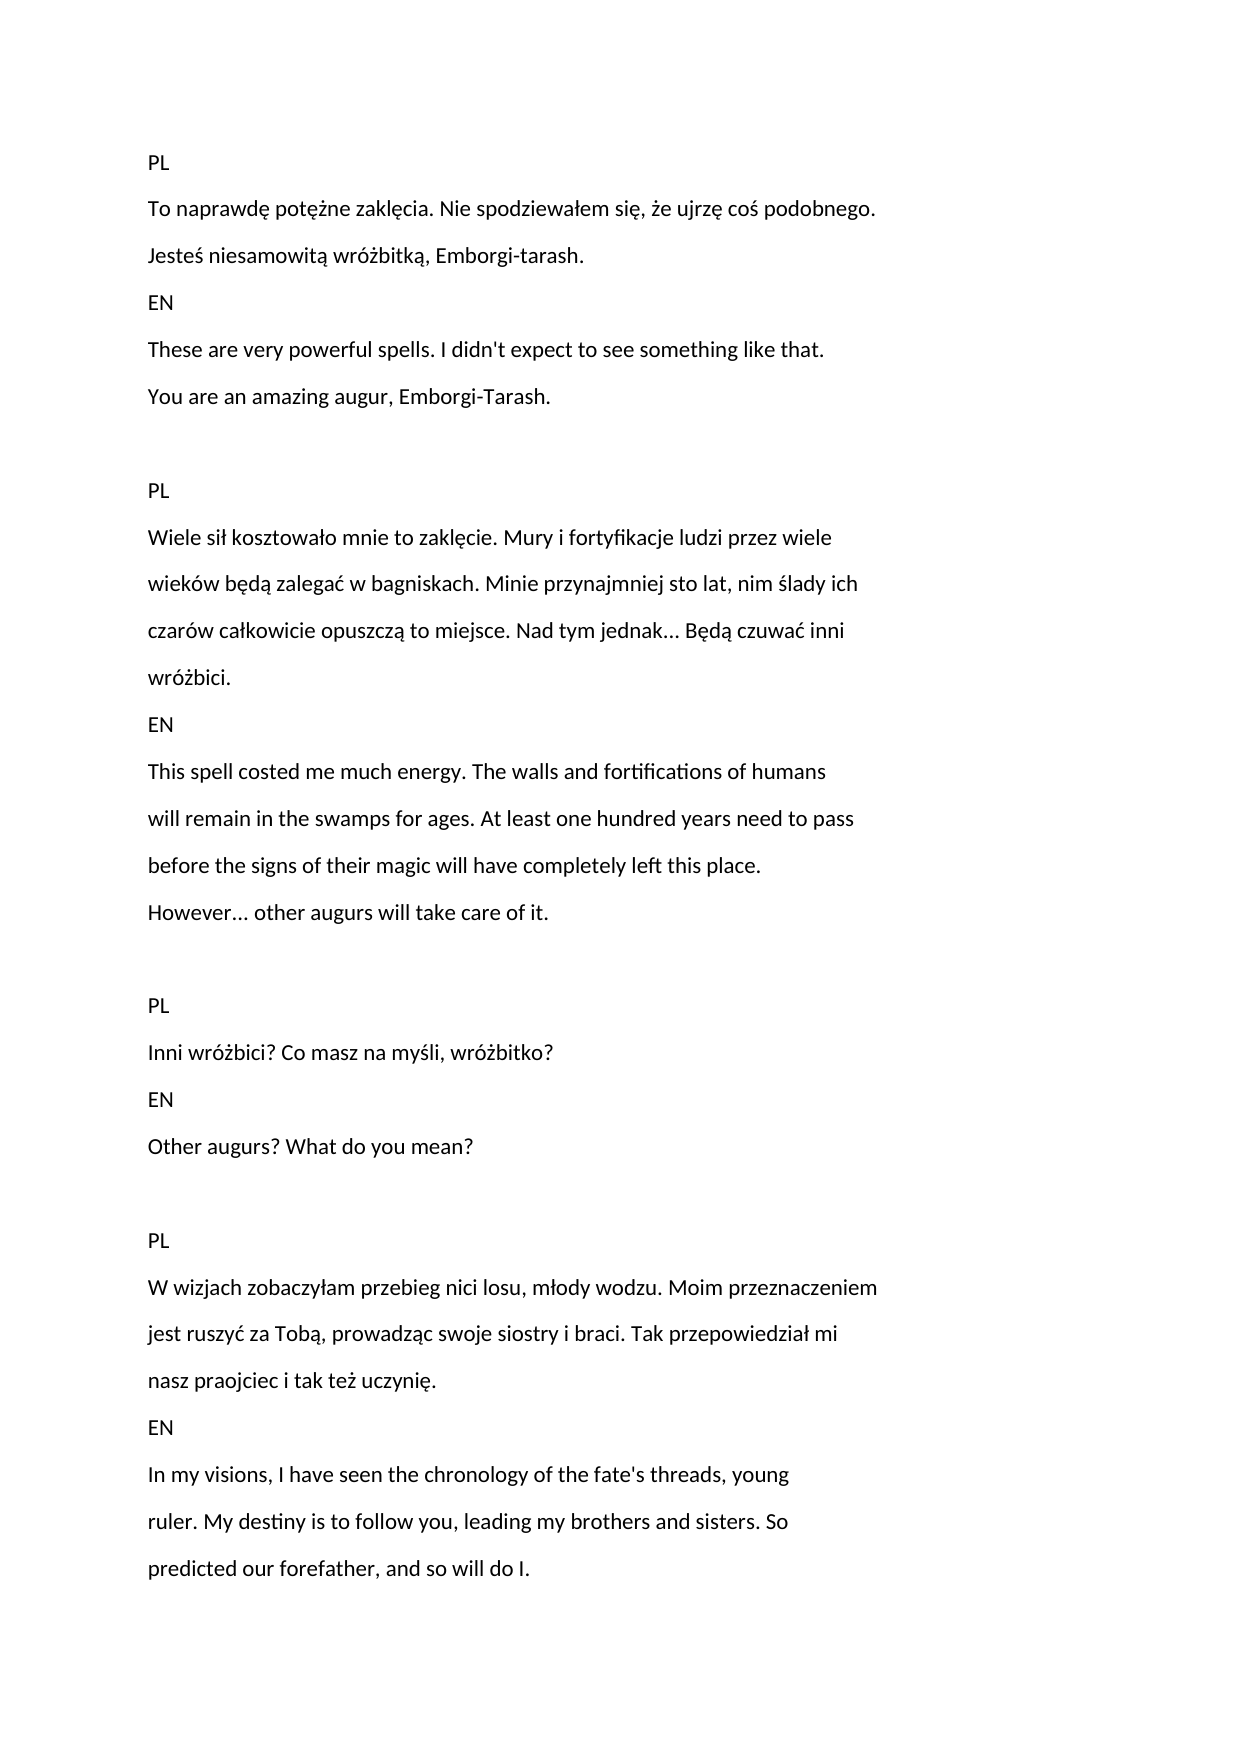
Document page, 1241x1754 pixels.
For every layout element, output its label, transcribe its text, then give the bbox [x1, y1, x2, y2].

text ruler. My destiny is to follow you, leading my brothers and sisters. So [148, 1507, 1093, 1535]
text To naprawdę potężne zaklęcia. Nie spodziewałem się, że ujrzę coś podobnego. [148, 194, 1093, 222]
text PL [148, 1226, 1093, 1254]
text nasz praojciec i tak też uczynię. [148, 1366, 1093, 1394]
text EN [148, 1085, 1093, 1113]
text predicted our forefather, and so will do I. [148, 1554, 1093, 1582]
text EN [148, 1413, 1093, 1441]
text PL [148, 148, 1093, 176]
text EN [148, 710, 1093, 738]
text will remain in the swamps for ages. At least one hundred years need to pass [148, 804, 1093, 832]
text wieków będą zalegać w bagniskach. Minie przynajmniej sto lat, nim ślady ich [148, 569, 1093, 597]
text In my visions, I have seen the chronology of the fate's threads, young [148, 1460, 1093, 1488]
text PL [148, 991, 1093, 1019]
text This spell costed me much energy. The walls and fortifications of humans [148, 757, 1093, 785]
text These are very powerful spells. I didn't expect to see something like that. [148, 335, 1093, 363]
text wróżbici. [148, 663, 1093, 691]
text Other augurs? What do you mean? [148, 1132, 1093, 1160]
text Wiele sił kosztowało mnie to zaklęcie. Mury i fortyfikacje ludzi przez wiele [148, 523, 1093, 551]
text Inni wróżbici? Co masz na myśli, wróżbitko? [148, 1038, 1093, 1066]
text czarów całkowicie opuszczą to miejsce. Nad tym jednak... Będą czuwać inni [148, 616, 1093, 644]
text However... other augurs will take care of it. [148, 898, 1093, 926]
text EN [148, 288, 1093, 316]
text PL [148, 476, 1093, 504]
text W wizjach zobaczyłam przebieg nici losu, młody wodzu. Moim przeznaczeniem [148, 1273, 1093, 1301]
text jest ruszyć za Tobą, prowadząc swoje siostry i braci. Tak przepowiedział mi [148, 1319, 1093, 1347]
text Jesteś niesamowitą wróżbitką, Emborgi-tarash. [148, 241, 1093, 269]
text before the signs of their magic will have completely left this place. [148, 851, 1093, 879]
text You are an amazing augur, Emborgi-Tarash. [148, 382, 1093, 410]
